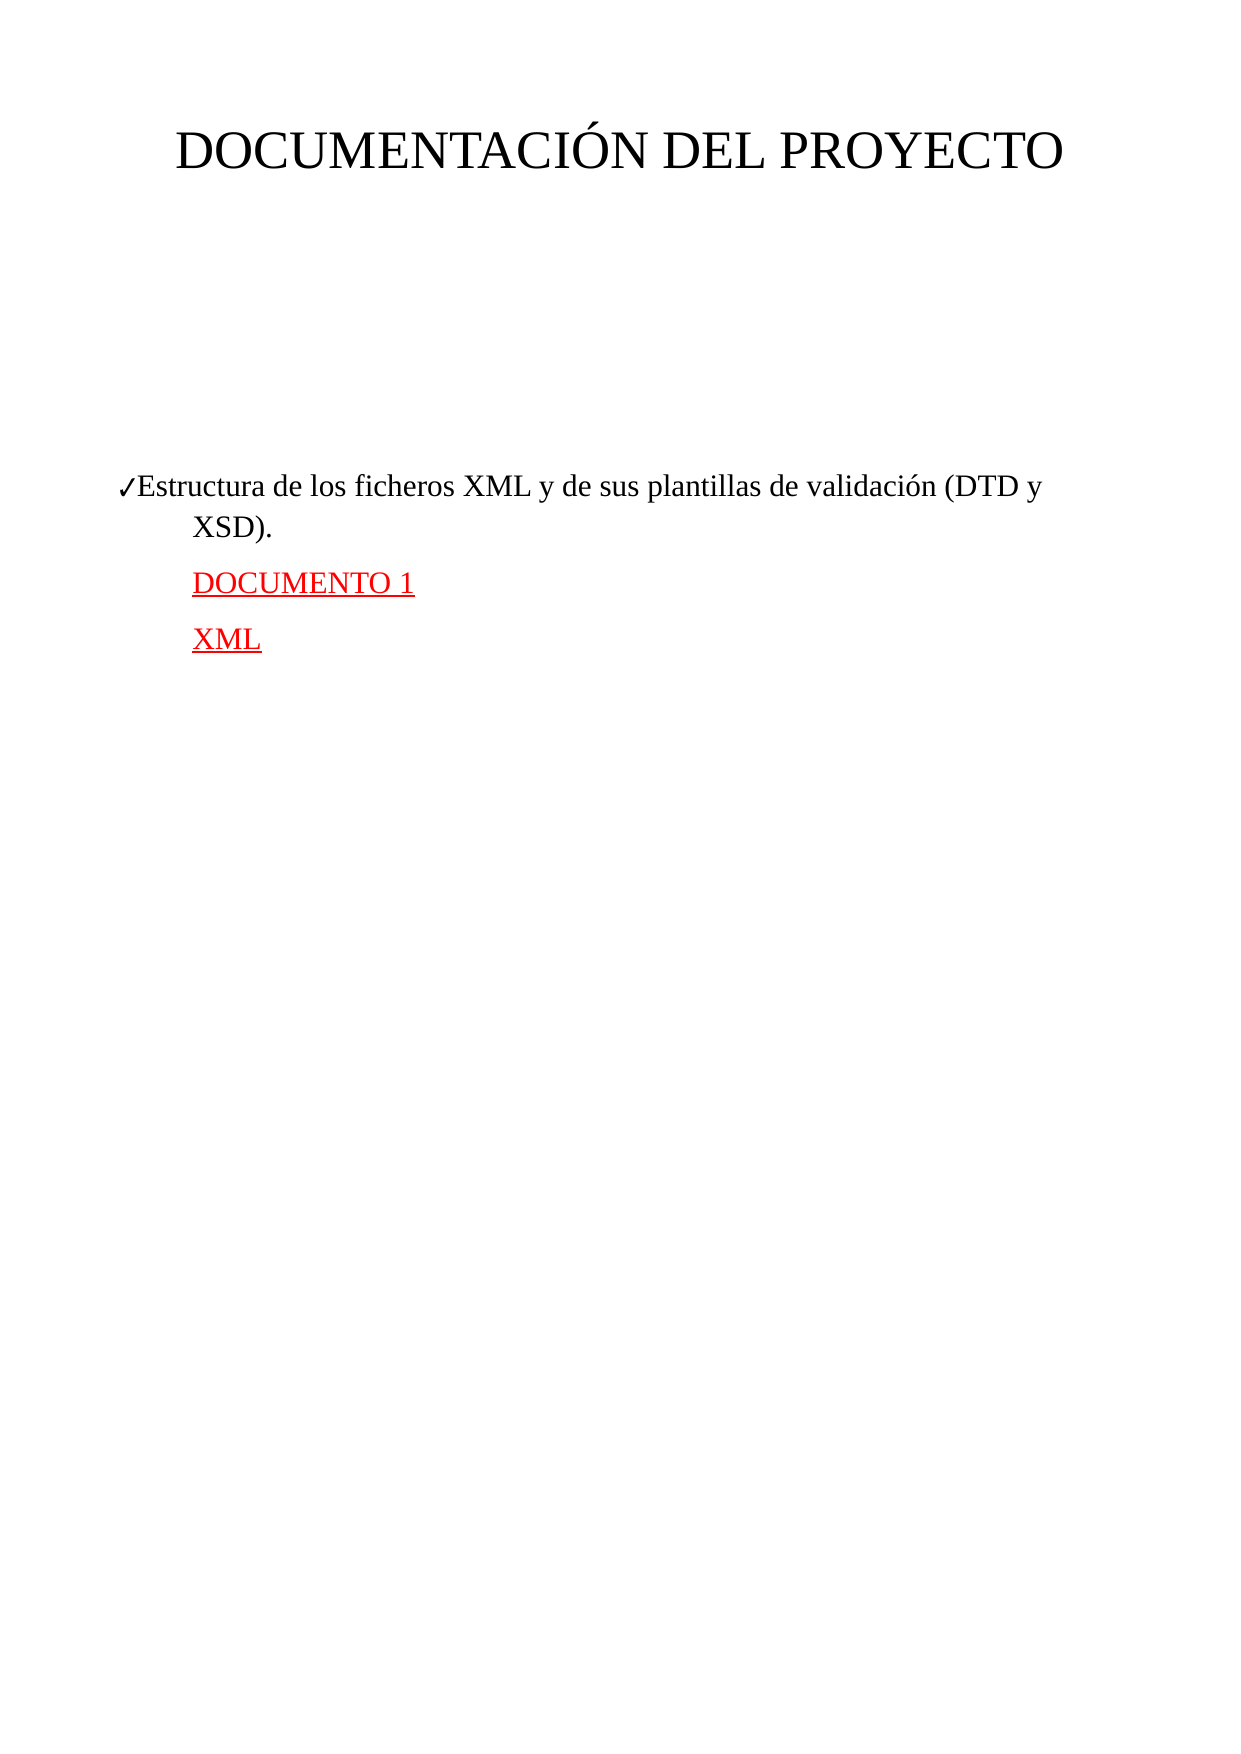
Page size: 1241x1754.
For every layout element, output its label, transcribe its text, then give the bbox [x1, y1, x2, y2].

text ✔Estructura de los ficheros XML y de sus plantillas de validación (DTD y XSD). [118, 467, 1122, 544]
text XML [118, 620, 1122, 656]
text DOCUMENTO 1 [118, 564, 1122, 600]
